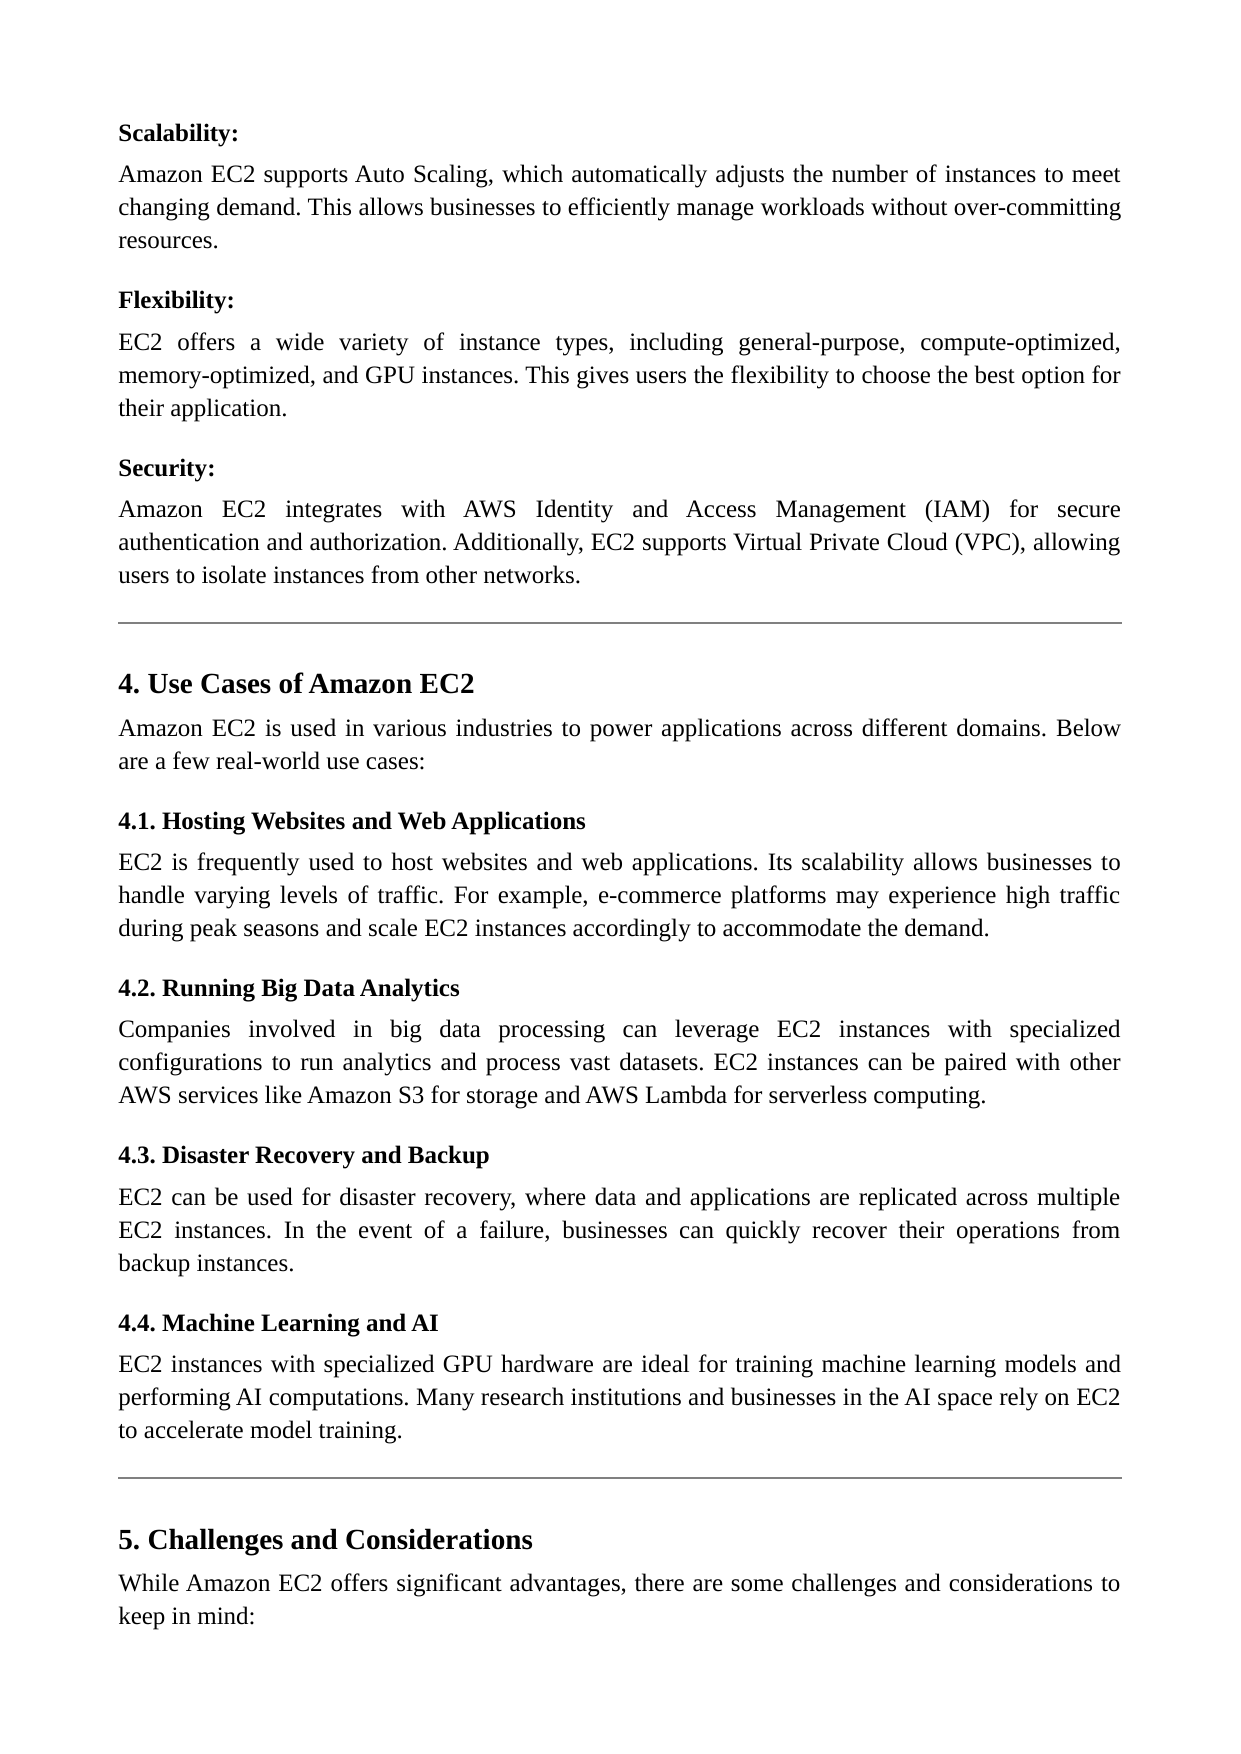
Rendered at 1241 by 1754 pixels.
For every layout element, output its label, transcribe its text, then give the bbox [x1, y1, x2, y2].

text EC2 offers a wide variety of instance types, including general-purpose, compute-optimized, memory-optimized, and GPU instances. This gives users the flexibility to choose the best option for their application. [118, 327, 1122, 422]
subtitle 4.2. Running Big Data Analytics [118, 973, 1122, 1002]
text EC2 instances with specialized GPU hardware are ideal for training machine learning models and performing AI computations. Many research institutions and businesses in the AI space rely on EC2 to accelerate model training. [118, 1349, 1122, 1444]
text Companies involved in big data processing can leverage EC2 instances with specialized configurations to run analytics and process vast datasets. EC2 instances can be paired with other AWS services like Amazon S3 for storage and AWS Lambda for serverless computing. [118, 1014, 1122, 1109]
subtitle 4.4. Machine Learning and AI [118, 1308, 1122, 1337]
subtitle Security: [118, 453, 1122, 482]
subtitle 5. Challenges and Considerations [118, 1522, 1122, 1555]
subtitle Flexibility: [118, 286, 1122, 314]
text EC2 is frequently used to host websites and web applications. Its scalability allows businesses to handle varying levels of traffic. For example, e-commerce platforms may experience high traffic during peak seasons and scale EC2 instances accordingly to accommodate the demand. [118, 847, 1122, 942]
text Amazon EC2 is used in various industries to power applications across different domains. Below are a few real-world use cases: [118, 713, 1122, 774]
text Amazon EC2 supports Auto Scaling, which automatically adjusts the number of instances to meet changing demand. This allows businesses to efficiently manage workloads without over-committing resources. [118, 159, 1122, 254]
text EC2 can be used for disaster recovery, where data and applications are replicated across multiple EC2 instances. In the event of a failure, businesses can quickly recover their operations from backup instances. [118, 1182, 1122, 1277]
text Amazon EC2 integrates with AWS Identity and Access Management (IAM) for secure authentication and authorization. Additionally, EC2 supports Virtual Private Cloud (VPC), allowing users to isolate instances from other networks. [118, 494, 1122, 589]
subtitle Scalability: [118, 118, 1122, 147]
subtitle 4.3. Disaster Recovery and Backup [118, 1141, 1122, 1169]
subtitle 4.1. Hosting Websites and Web Applications [118, 806, 1122, 834]
subtitle 4. Use Cases of Amazon EC2 [118, 667, 1122, 700]
text While Amazon EC2 offers significant advantages, there are some challenges and considerations to keep in mind: [118, 1568, 1122, 1629]
